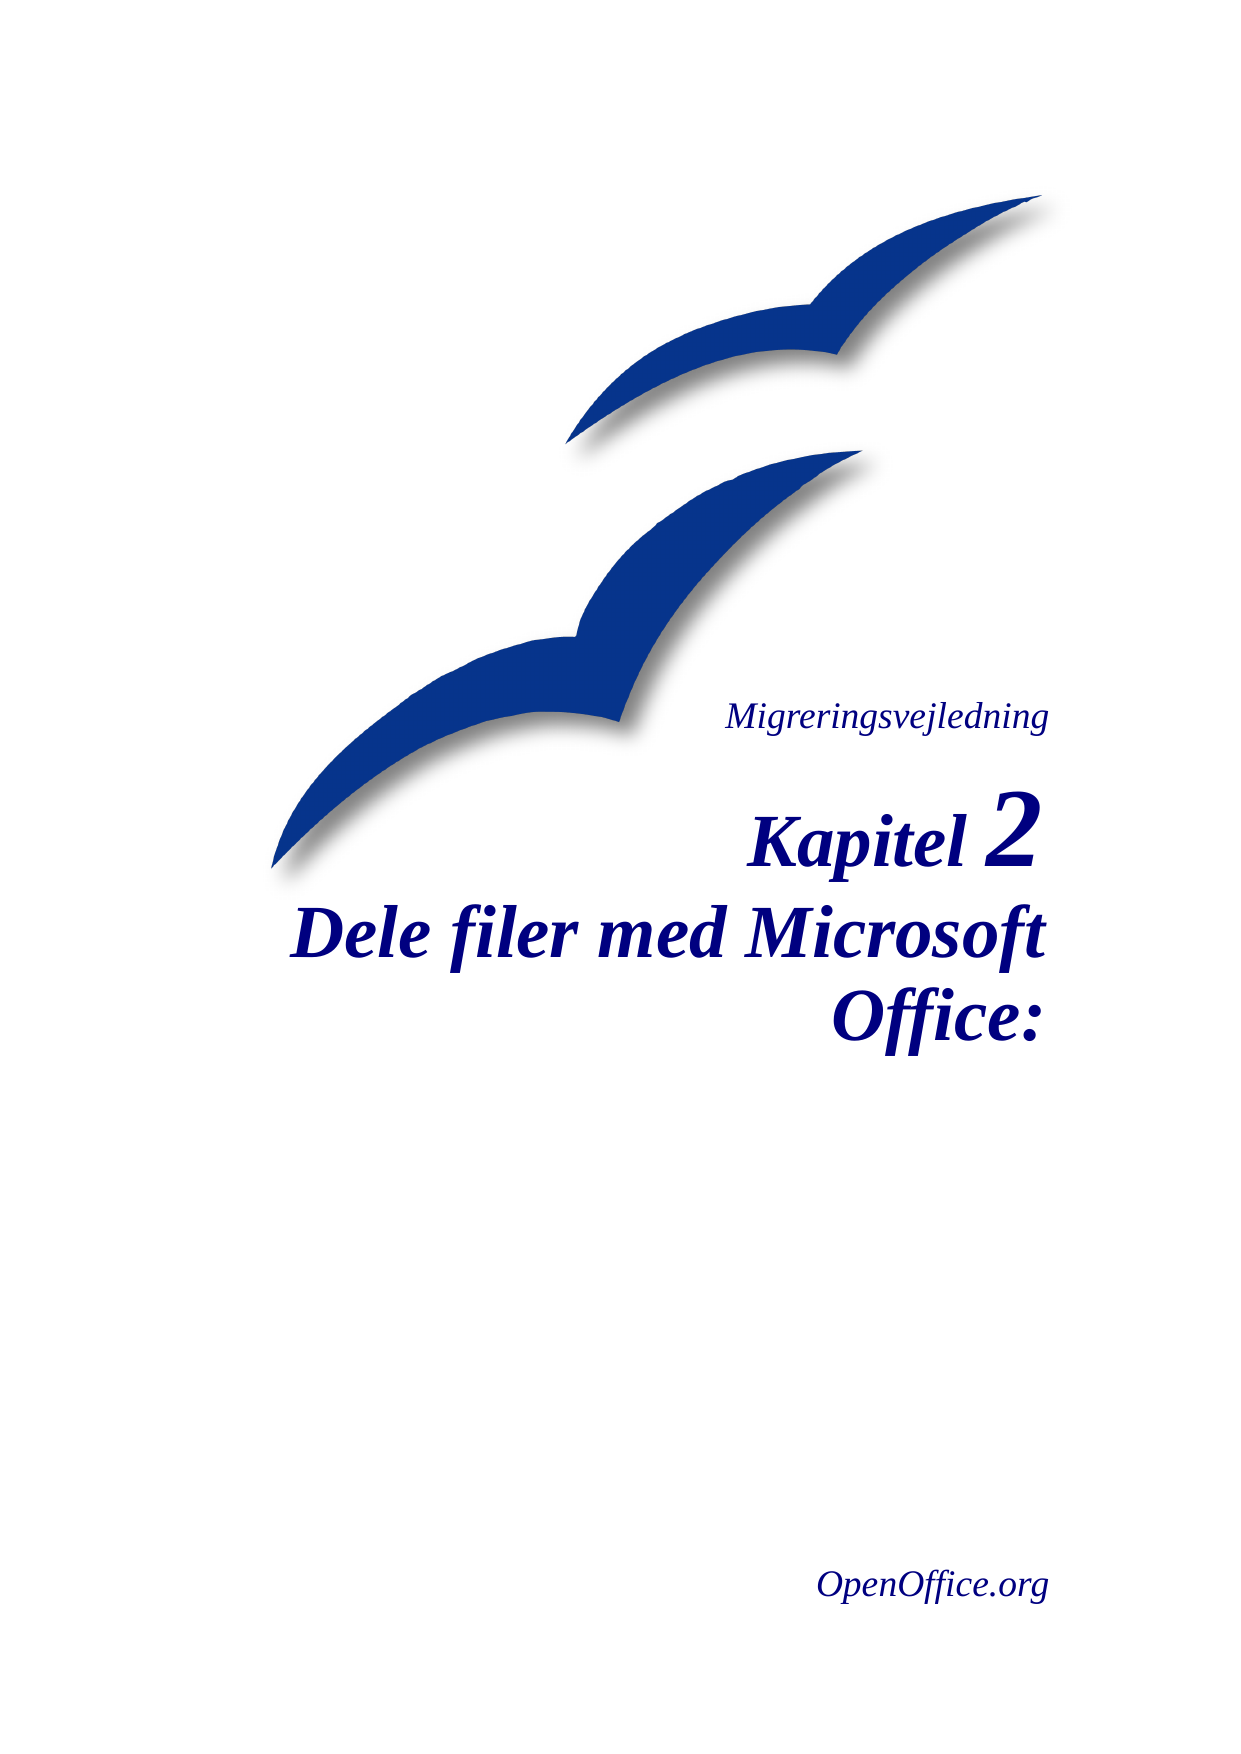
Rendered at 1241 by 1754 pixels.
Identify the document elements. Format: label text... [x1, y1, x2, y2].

subtitle Kapitel 2 Dele filer med Microsoft Office: [187, 766, 1053, 1057]
picture [256, 180, 1084, 910]
text Migreringsvejledning [187, 695, 256, 737]
